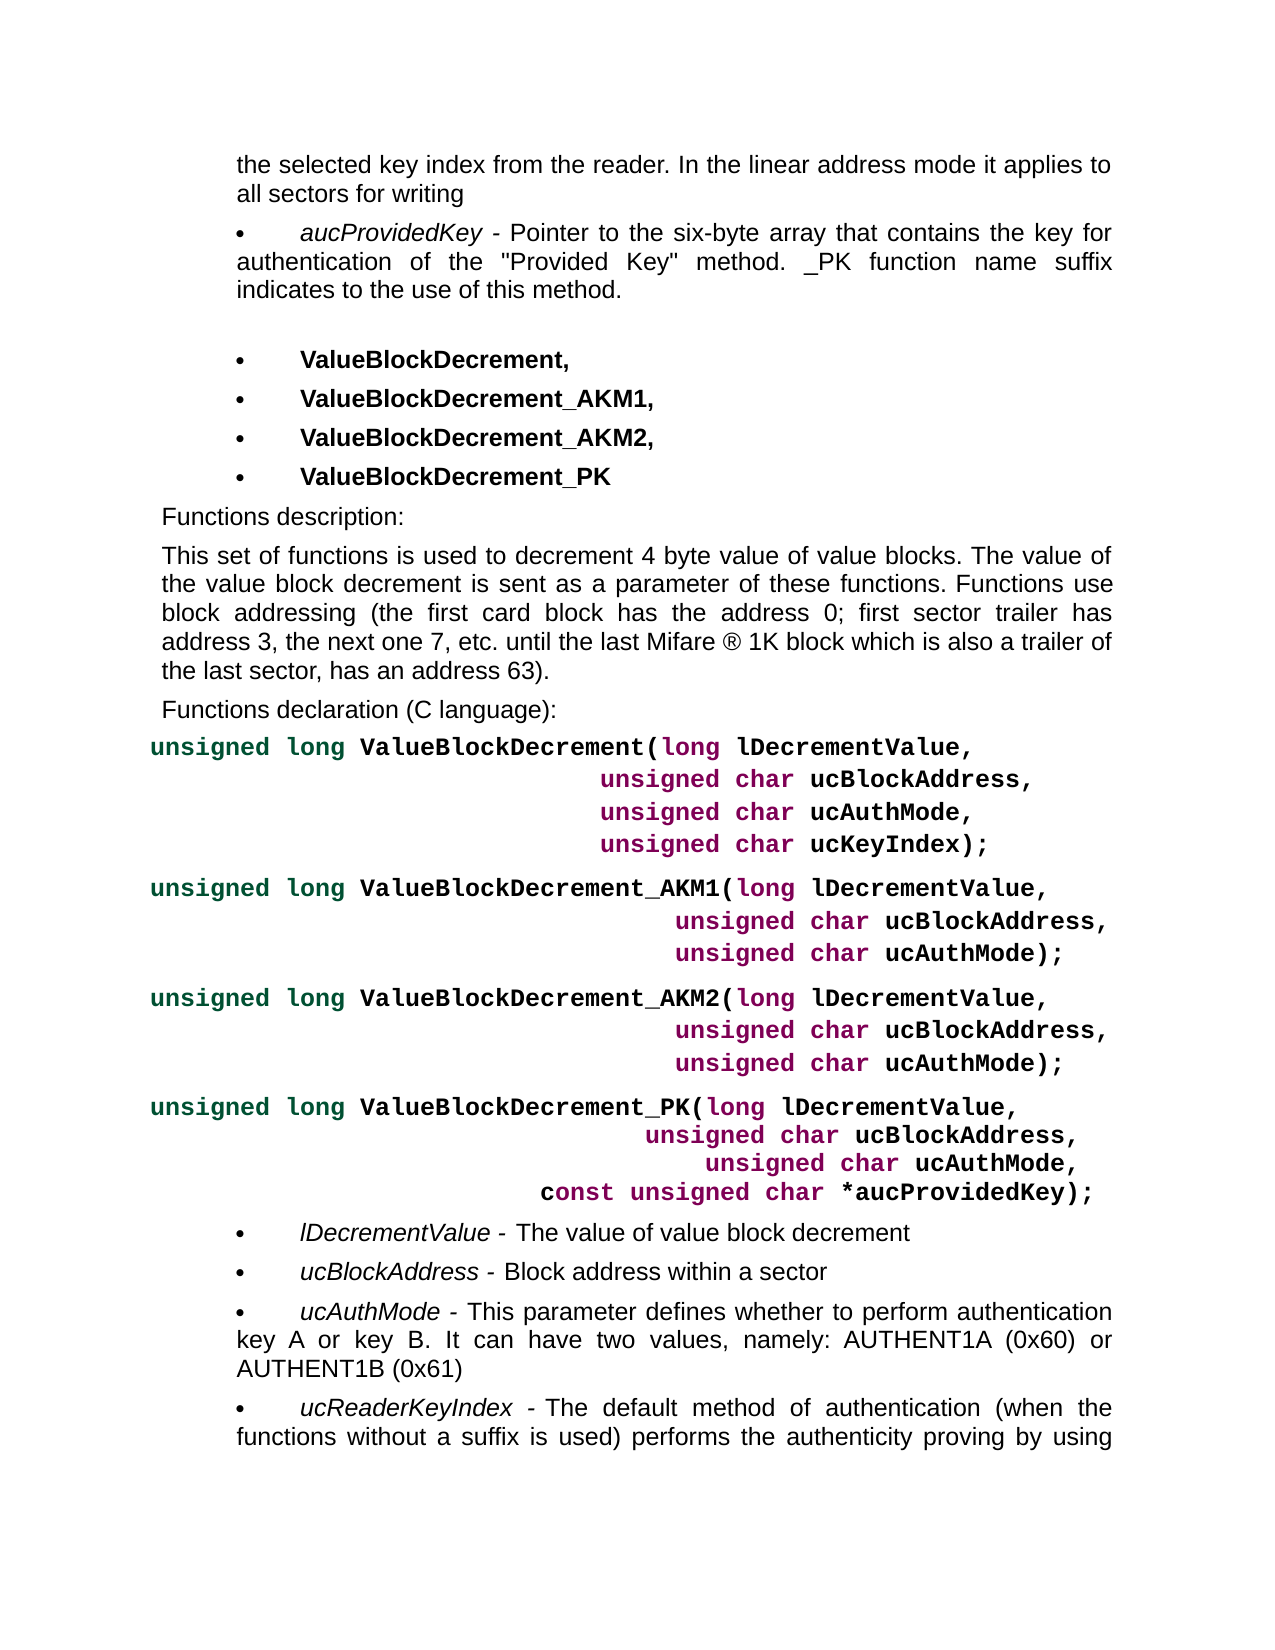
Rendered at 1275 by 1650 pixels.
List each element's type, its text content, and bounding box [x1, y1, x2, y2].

text unsigned long ValueBlockDecrement_PK(long lDecrementValue, unsigned char ucBlockAddress, unsigned char ucAuthMode, const unsigned char *aucProvidedKey); [150, 1094, 1114, 1208]
list ucReaderKeyIndex - The default method of authentication (when the functions without a suffix is used) performs the authenticity proving by using the selected key index from the reader. In the linear address mode it applies to all sectors for writing [236, 150, 1114, 207]
text unsigned long ValueBlockDecrement(long lDecrementValue, unsigned char ucBlockAddress, unsigned char ucAuthMode, unsigned char ucKeyIndex); [150, 734, 1125, 860]
list aucProvidedKey - Pointer to the six-byte array that contains the key for authentication of the "Provided Key" method. _PK function name suffix indicates to the use of this method. [236, 218, 1114, 304]
list ValueBlockDecrement, [236, 345, 1114, 374]
list ValueBlockDecrement_AKM1, [236, 384, 1114, 413]
list ucAuthMode - This parameter defines whether to perform authentication key A or key B. It can have two values, namely: AUTHENT1A (0x60) or AUTHENT1B (0x61) [236, 1296, 1114, 1383]
text This set of functions is used to decrement 4 byte value of value blocks. The value of the value block decrement is sent as a parameter of these functions. Functions use block addressing (the first card block has the address 0; first sector trailer has address 3, the next one 7, etc. until the last Mifare ® 1K block which is also a trailer of the last sector, has an address 63). [161, 541, 1114, 684]
list ucBlockAddress - Block address within a sector [236, 1257, 1114, 1286]
text unsigned long ValueBlockDecrement_AKM1(long lDecrementValue, unsigned char ucBlockAddress, unsigned char ucAuthMode); [150, 876, 1125, 969]
text Functions description: [161, 502, 1114, 530]
list ucReaderKeyIndex - The default method of authentication (when the functions without a suffix is used) performs the authenticity proving by using the selected key index from the reader. In the linear address mode it applies to all sectors for writing [236, 1393, 1114, 1451]
text unsigned long ValueBlockDecrement_AKM2(long lDecrementValue, unsigned char ucBlockAddress, unsigned char ucAuthMode); [150, 985, 1125, 1078]
list lDecrementValue - The value of value block decrement [236, 1218, 1114, 1247]
list ValueBlockDecrement_AKM2, [236, 423, 1114, 452]
text Functions declaration (C language): [161, 695, 1114, 724]
list ValueBlockDecrement_PK [236, 462, 1114, 491]
